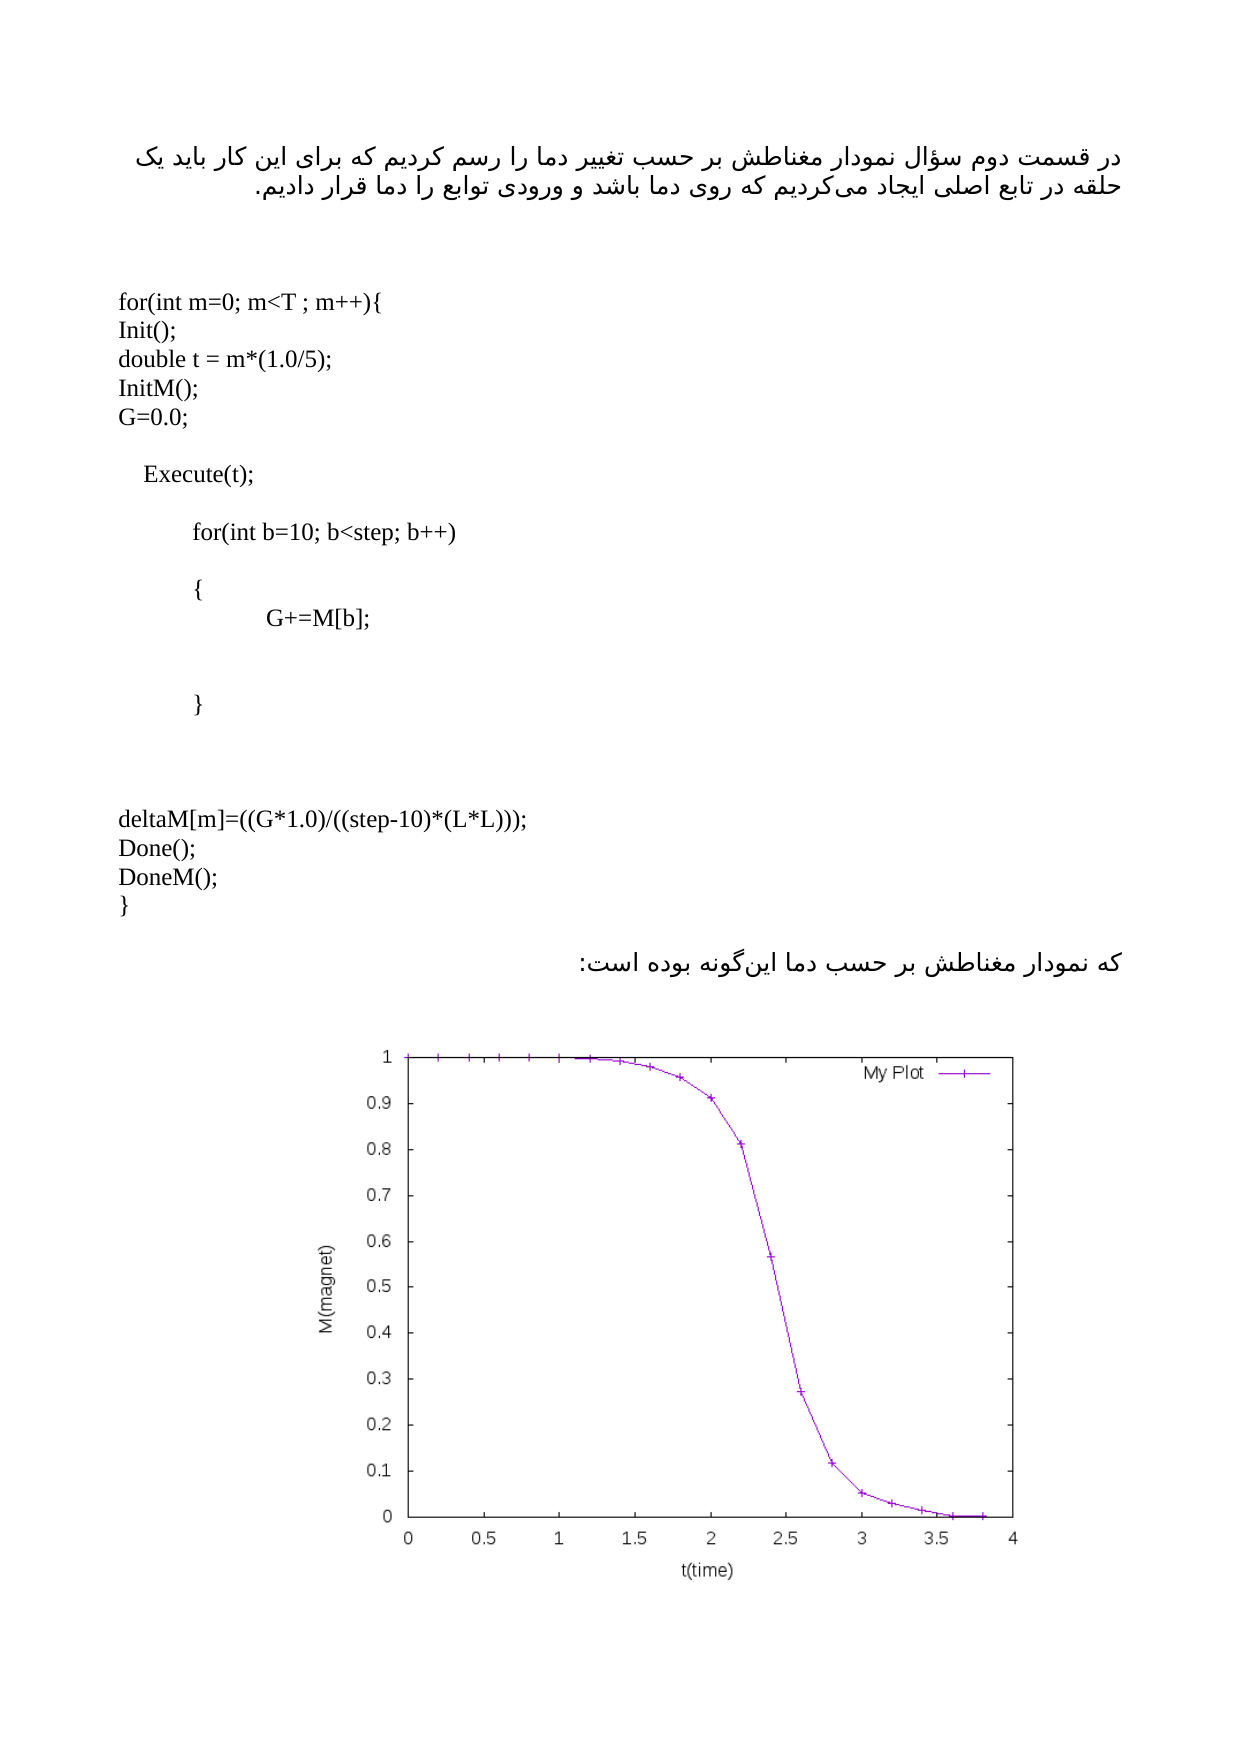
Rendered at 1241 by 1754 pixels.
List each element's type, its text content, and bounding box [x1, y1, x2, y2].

text G+=M[b]; [118, 603, 1122, 632]
picture [311, 1034, 1048, 1587]
text } [118, 689, 1122, 718]
text { [118, 574, 1122, 603]
text DoneM(); [118, 862, 1122, 891]
text double t = m*(1.0/5); [118, 344, 1122, 373]
text Done(); [118, 833, 1122, 862]
text for(int b=10; b<step; b++) [118, 517, 1122, 546]
text } [118, 891, 1122, 919]
text deltaM[m]=((G*1.0)/((step-10)*(L*L))); [118, 804, 1122, 833]
text Execute(t); [118, 459, 1122, 488]
text InitM(); [118, 373, 1122, 402]
text for(int m=0; m<T ; m++){ [118, 287, 1122, 316]
text G=0.0; [118, 402, 1122, 431]
text Init(); [118, 316, 1122, 344]
text در قسمت دوم سؤال نمودار مغناطش بر حسب تغییر دما را رسم کردیم که برای این کار باید یک حلقه در تابع اصلی ایجاد می‌کردیم که روی دما باشد و ورودی توابع را دما قرار دادیم. [118, 142, 1122, 201]
text که نمودار مغناطش بر حسب دما این‌گونه بوده است: [118, 948, 1122, 977]
